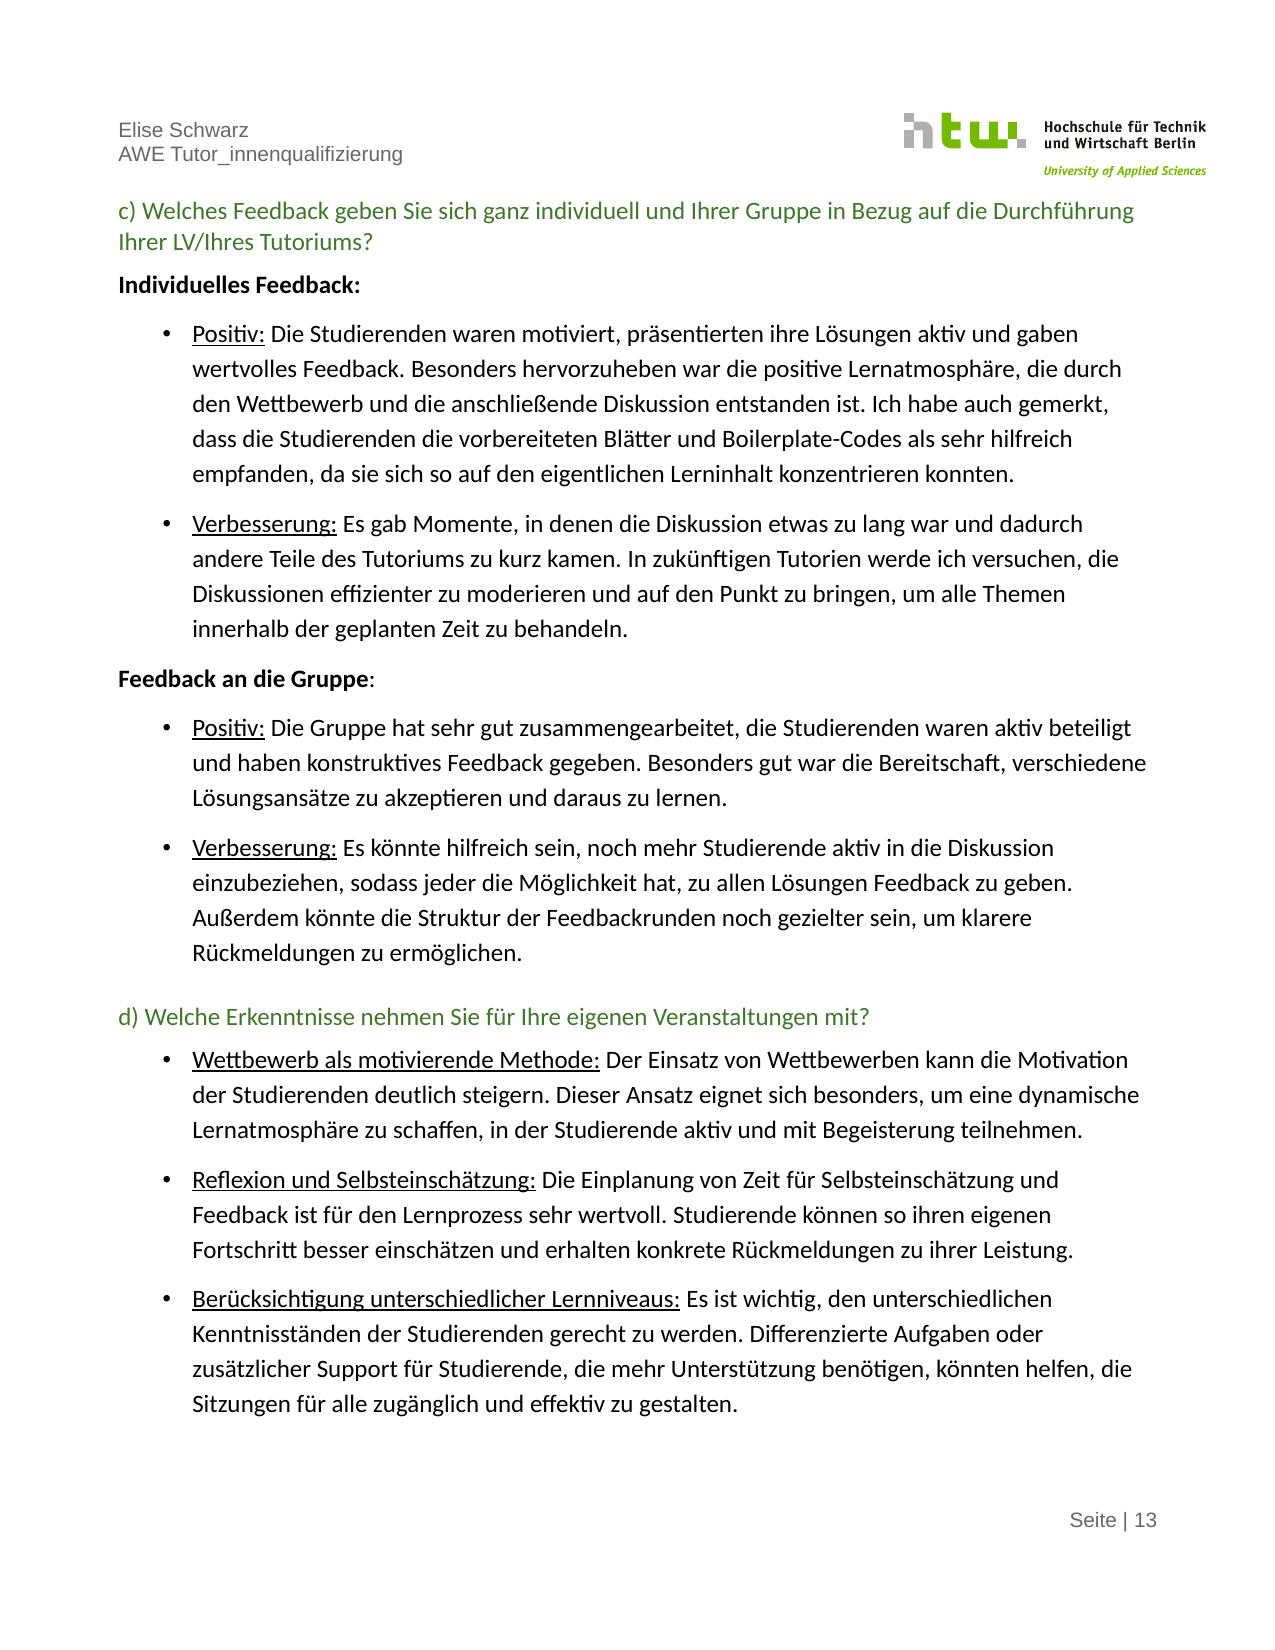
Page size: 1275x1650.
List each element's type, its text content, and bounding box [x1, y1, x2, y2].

list Positiv: Die Gruppe hat sehr gut zusammengearbeitet, die Studierenden waren aktiv beteiligt und haben konstruktives Feedback gegeben. Besonders gut war die Bereitschaft, verschiedene Lösungsansätze zu akzeptieren und daraus zu lernen. [162, 712, 1157, 813]
subtitle d) Welche Erkenntnisse nehmen Sie für Ihre eigenen Veranstaltungen mit? [118, 1001, 1157, 1032]
list Wettbewerb als motivierende Methode: Der Einsatz von Wettbewerben kann die Motivation der Studierenden deutlich steigern. Dieser Ansatz eignet sich besonders, um eine dynamische Lernatmosphäre zu schaffen, in der Studierende aktiv und mit Begeisterung teilnehmen. [162, 1044, 1157, 1145]
list Positiv: Die Studierenden waren motiviert, präsentierten ihre Lösungen aktiv und gaben wertvolles Feedback. Besonders hervorzuheben war die positive Lernatmosphäre, die durch den Wettbewerb und die anschließende Diskussion entstanden ist. Ich habe auch gemerkt, dass die Studierenden die vorbereiteten Blätter und Boilerplate-Codes als sehr hilfreich empfanden, da sie sich so auf den eigentlichen Lerninhalt konzentrieren konnten. [162, 319, 1157, 489]
text Individuelles Feedback: [118, 269, 1157, 299]
list Verbesserung: Es könnte hilfreich sein, noch mehr Studierende aktiv in die Diskussion einzubeziehen, sodass jeder die Möglichkeit hat, zu allen Lösungen Feedback zu geben. Außerdem könnte die Struktur der Feedbackrunden noch gezielter sein, um klarere Rückmeldungen zu ermöglichen. [162, 832, 1157, 967]
subtitle c) Welches Feedback geben Sie sich ganz individuell und Ihrer Gruppe in Bezug auf die Durchführung Ihrer LV/Ihres Tutoriums? [118, 196, 1157, 257]
list Verbesserung: Es gab Momente, in denen die Diskussion etwas zu lang war und dadurch andere Teile des Tutoriums zu kurz kamen. In zukünftigen Tutorien werde ich versuchen, die Diskussionen effizienter zu moderieren und auf den Punkt zu bringen, um alle Themen innerhalb der geplanten Zeit zu behandeln. [162, 508, 1157, 644]
list Reflexion und Selbsteinschätzung: Die Einplanung von Zeit für Selbsteinschätzung und Feedback ist für den Lernprozess sehr wertvoll. Studierende können so ihren eigenen Fortschritt besser einschätzen und erhalten konkrete Rückmeldungen zu ihrer Leistung. [162, 1164, 1157, 1264]
text Feedback an die Gruppe: [118, 663, 1157, 693]
list Berücksichtigung unterschiedlicher Lernniveaus: Es ist wichtig, den unterschiedlichen Kenntnisständen der Studierenden gerecht zu werden. Differenzierte Aufgaben oder zusätzlicher Support für Studierende, die mehr Unterstützung benötigen, könnten helfen, die Sitzungen für alle zugänglich und effektiv zu gestalten. [162, 1283, 1157, 1419]
